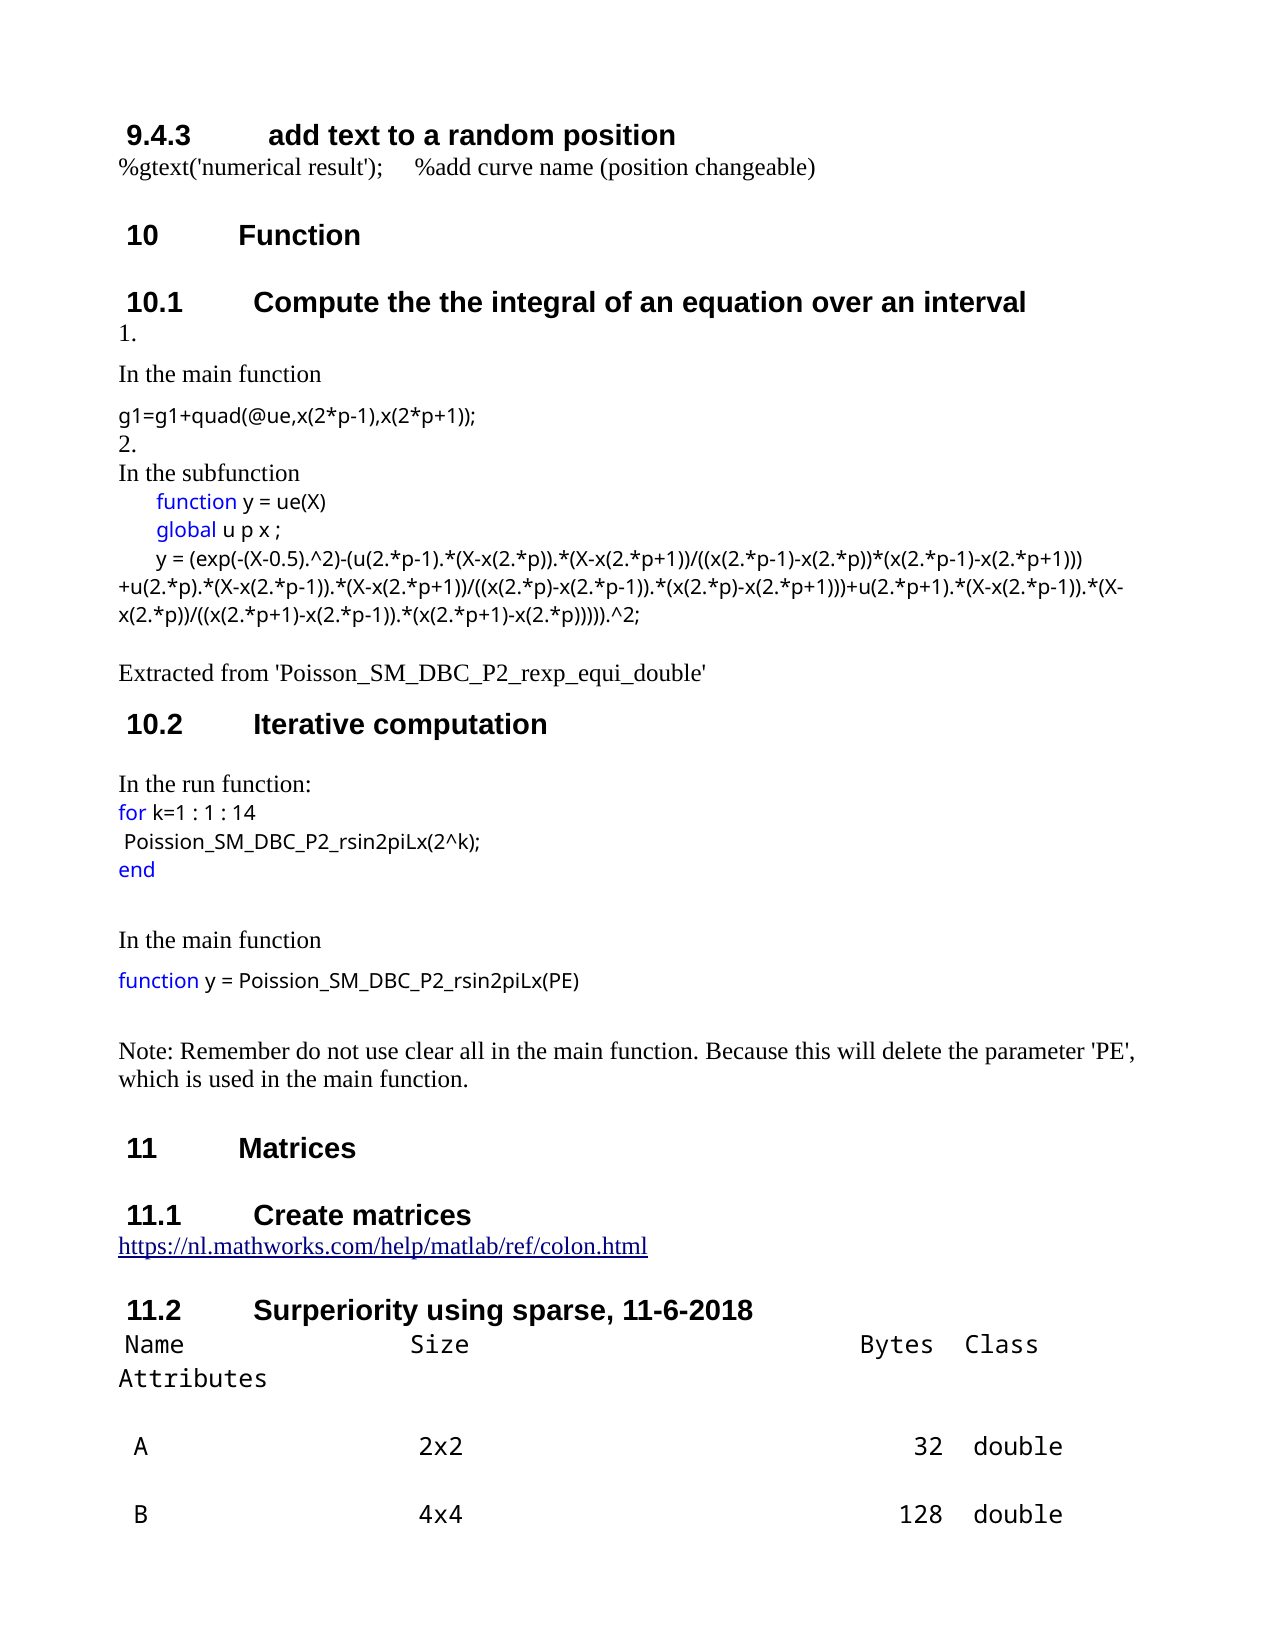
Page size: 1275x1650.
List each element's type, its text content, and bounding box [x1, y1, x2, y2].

text g1=g1+quad(@ue,x(2*p-1),x(2*p+1)); [118, 401, 1157, 429]
text In the run function: [118, 769, 1157, 798]
subtitle Matrices [118, 1131, 1157, 1164]
subtitle Compute the the integral of an equation over an interval [118, 285, 1157, 318]
text 1. [118, 318, 1157, 347]
subtitle Surperiority using sparse, 11-6-2018 [118, 1293, 1157, 1327]
text In the main function [118, 925, 1157, 954]
text %gtext('numerical result'); %add curve name (position changeable) [118, 152, 1157, 180]
text In the subfunction [118, 458, 1157, 487]
subtitle Create matrices [118, 1198, 1157, 1231]
text 2. [118, 429, 1157, 458]
text function y = Poission_SM_DBC_P2_rsin2piLx(PE) [118, 966, 1157, 994]
text Name Size Bytes Class Attributes A 2x2 32 double B 4x4 128 double [118, 1327, 1157, 1531]
text function y = ue(X) [118, 487, 1157, 515]
text end [118, 855, 1157, 884]
subtitle Iterative computation [118, 707, 1157, 741]
text for k=1 : 1 : 14 [118, 798, 1157, 827]
text Extracted from 'Poisson_SM_DBC_P2_rexp_equi_double' [118, 658, 1157, 686]
text https://nl.mathworks.com/help/matlab/ref/colon.html [118, 1231, 1157, 1260]
text y = (exp(-(X-0.5).^2)-(u(2.*p-1).*(X-x(2.*p)).*(X-x(2.*p+1))/((x(2.*p-1)-x(2.*p))*(x(2.*p-1)-x(2.*p+1)))+u(2.*p).*(X-x(2.*p-1)).*(X-x(2.*p+1))/((x(2.*p)-x(2.*p-1)).*(x(2.*p)-x(2.*p+1)))+u(2.*p+1).*(X-x(2.*p-1)).*(X-x(2.*p))/((x(2.*p+1)-x(2.*p-1)).*(x(2.*p+1)-x(2.*p))))).^2; [118, 544, 1157, 629]
subtitle add text to a random position [118, 118, 1157, 152]
text global u p x ; [118, 515, 1157, 544]
subtitle Function [118, 218, 1157, 251]
text Note: Remember do not use clear all in the main function. Because this will delete the parameter 'PE', which is used in the main function. [118, 1036, 1157, 1093]
text Poission_SM_DBC_P2_rsin2piLx(2^k); [118, 827, 1157, 855]
text In the main function [118, 359, 1157, 388]
